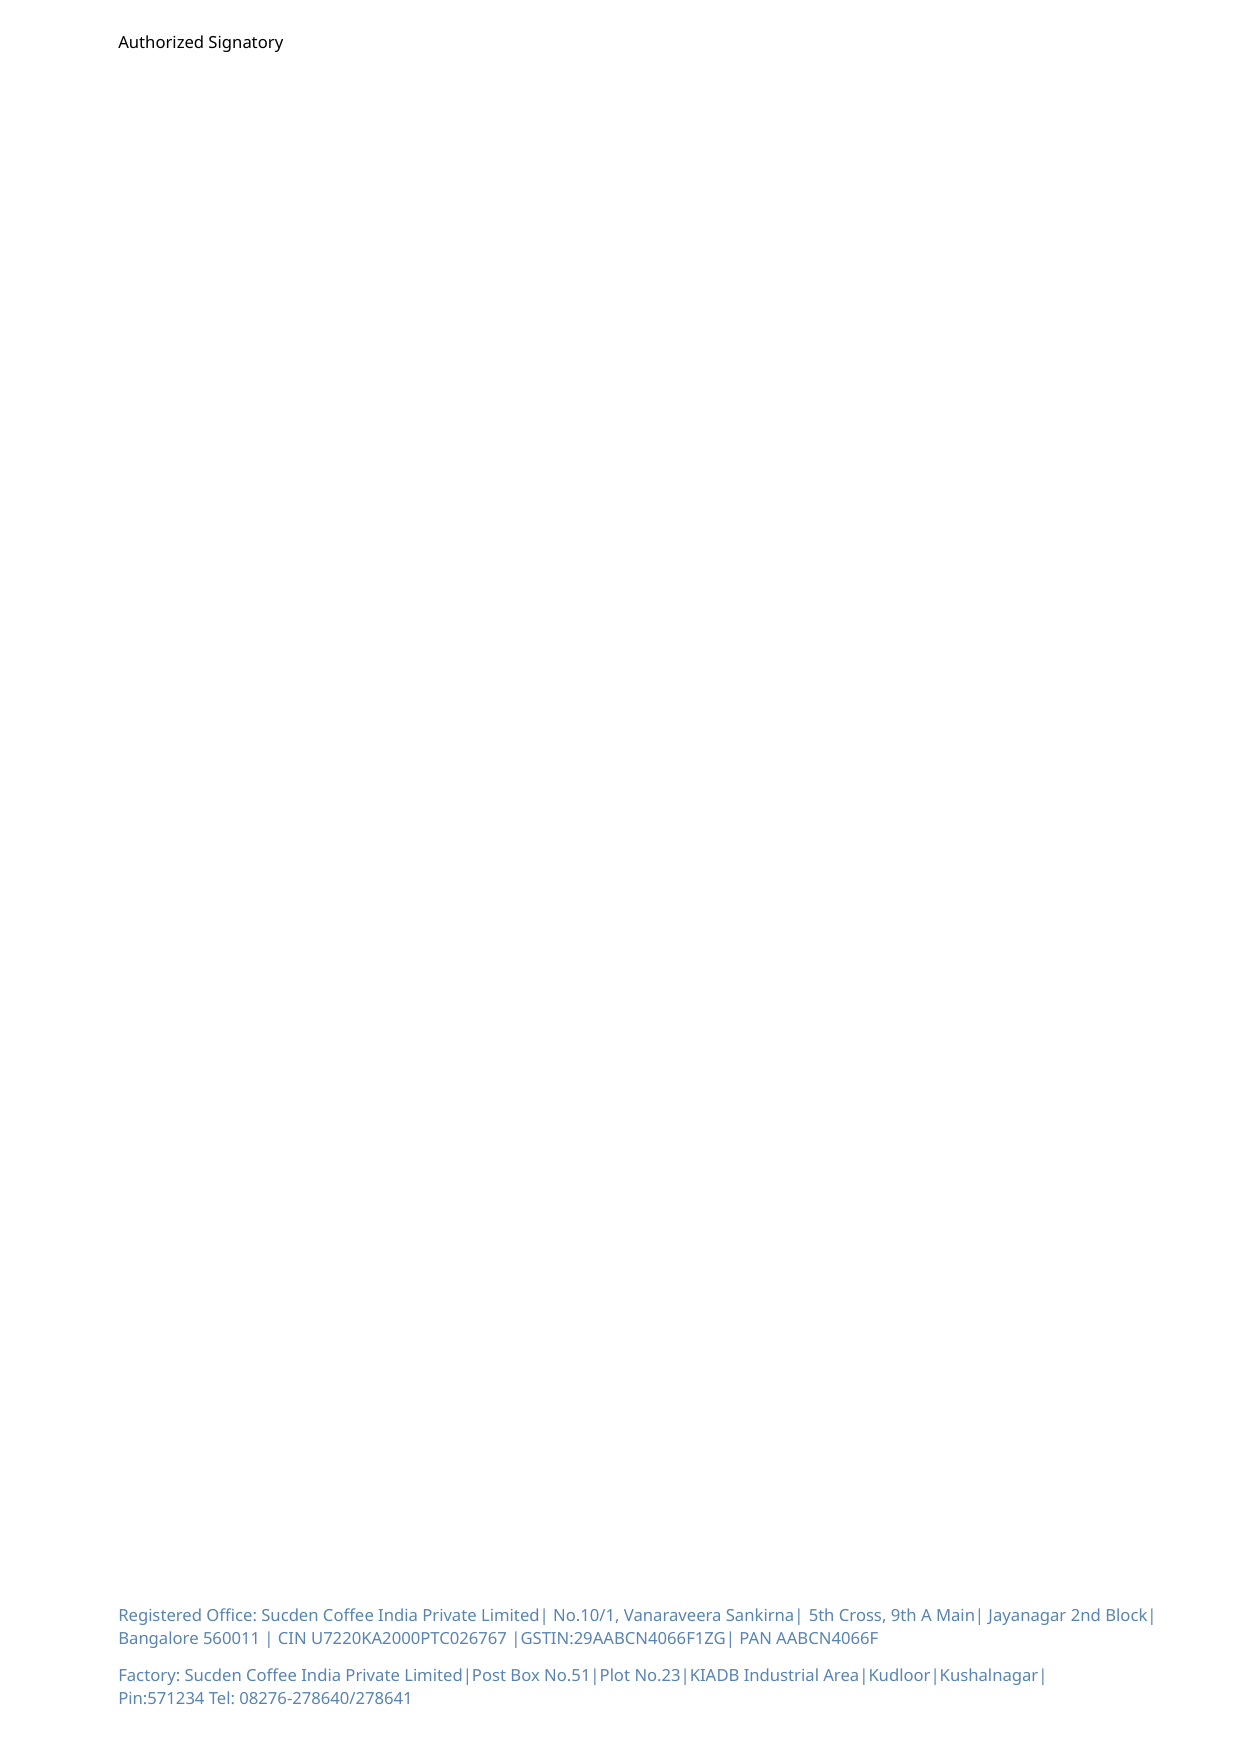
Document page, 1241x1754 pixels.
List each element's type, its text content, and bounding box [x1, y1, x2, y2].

text Authorized Signatory [118, 31, 1122, 54]
